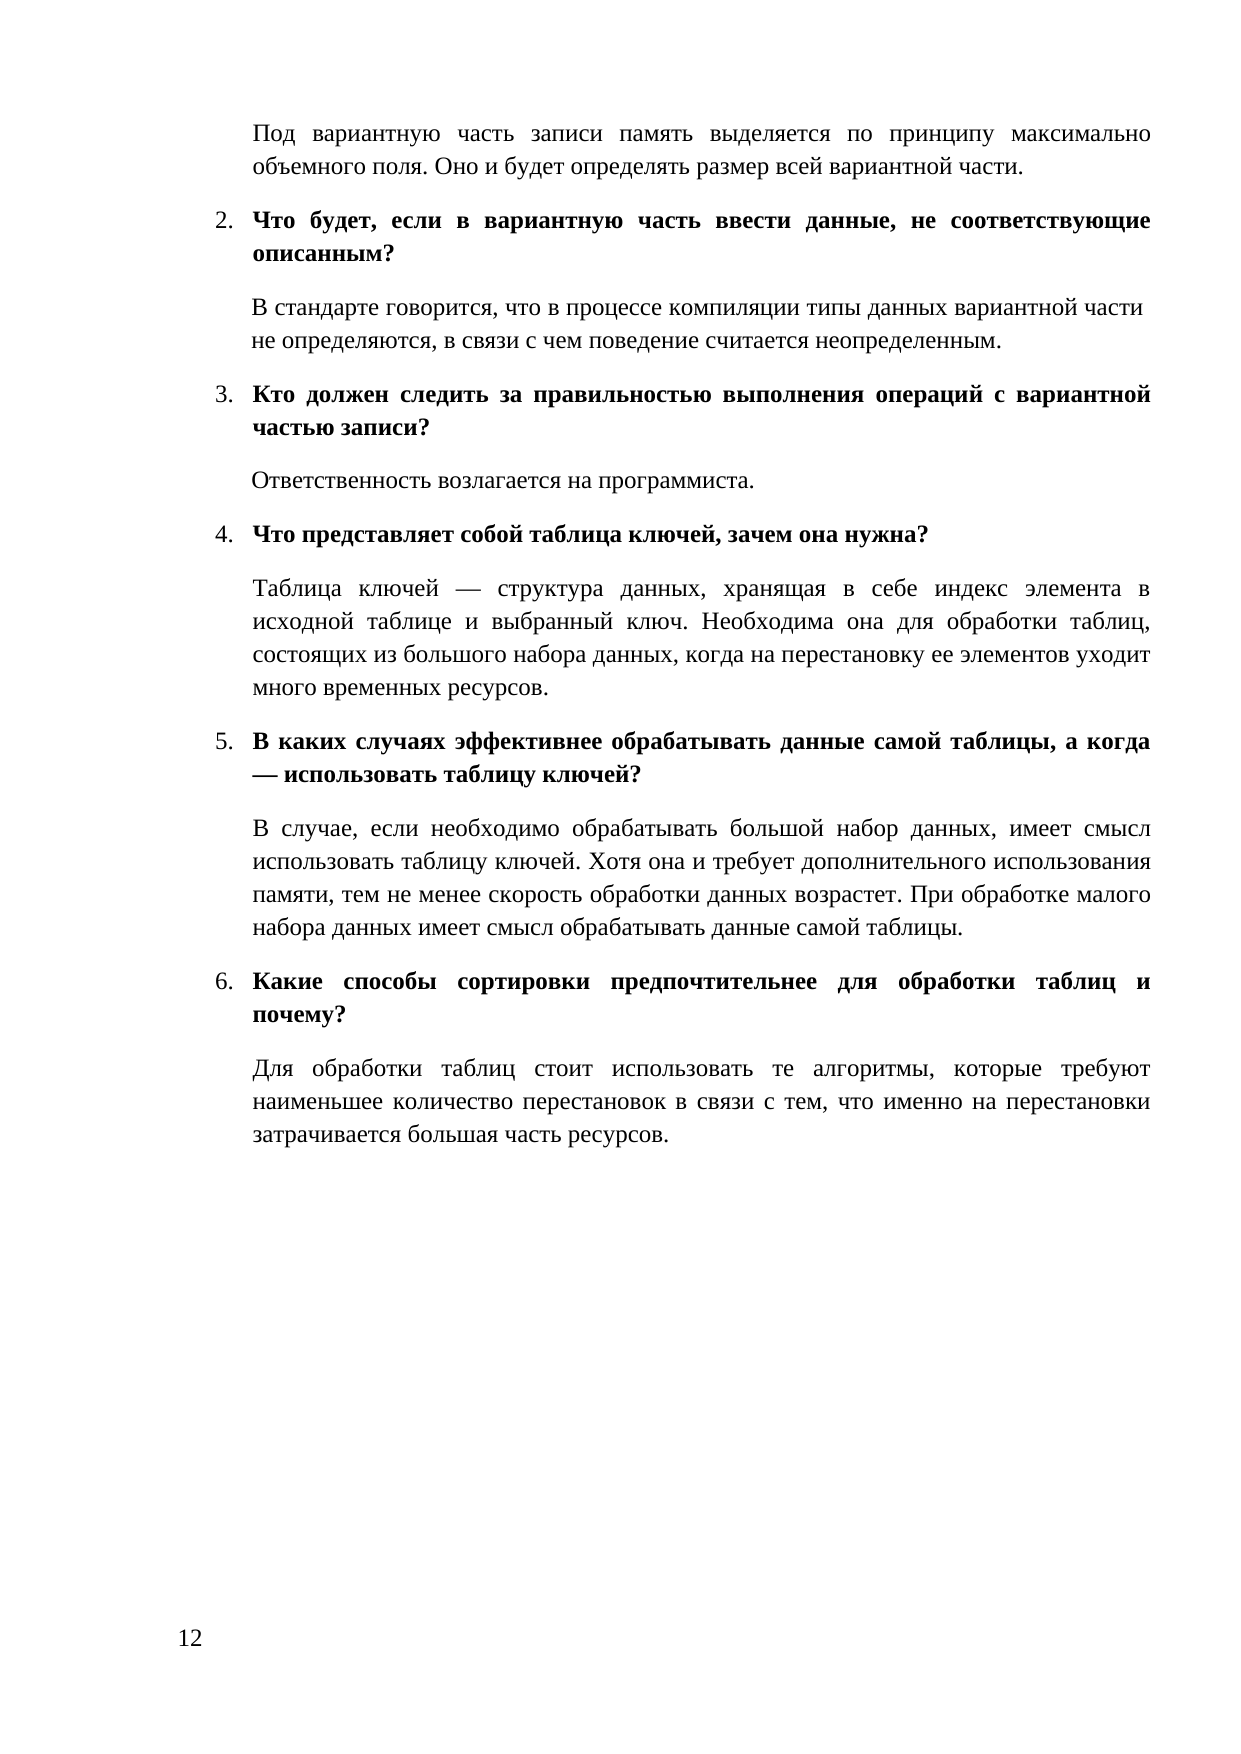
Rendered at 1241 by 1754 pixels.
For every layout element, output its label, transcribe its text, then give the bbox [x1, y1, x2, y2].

list Что будет, если в вариантную часть ввести данные, не соответствующие описанным? [215, 205, 1152, 267]
list Под вариантную часть записи память выделяется по принципу максимально объемного поля. Оно и будет определять размер всей вариантной части. [215, 118, 1152, 180]
list Кто должен следить за правильностью выполнения операций с вариантной частью записи? [215, 379, 1152, 441]
text Ответственность возлагается на программиста. [177, 466, 1152, 494]
list В случае, если необходимо обрабатывать большой набор данных, имеет смысл использовать таблицу ключей. Хотя она и требует дополнительного использования памяти, тем не менее скорость обработки данных возрастет. При обработке малого набора данных имеет смысл обрабатывать данные самой таблицы. [215, 813, 1152, 941]
list Какие способы сортировки предпочтительнее для обработки таблиц и почему? [215, 966, 1152, 1028]
list Для обработки таблиц стоит использовать те алгоритмы, которые требуют наименьшее количество перестановок в связи с тем, что именно на перестановки затрачивается большая часть ресурсов. [215, 1053, 1152, 1148]
list В каких случаях эффективнее обрабатывать данные самой таблицы, а когда — использовать таблицу ключей? [215, 726, 1152, 788]
list Что представляет собой таблица ключей, зачем она нужна? [215, 519, 1152, 548]
text В стандарте говорится, что в процессе компиляции типы данных вариантной части не определяются, в связи с чем поведение считается неопределенным. [177, 292, 1152, 354]
list Таблица ключей — структура данных, хранящая в себе индекс элемента в исходной таблице и выбранный ключ. Необходима она для обработки таблиц, состоящих из большого набора данных, когда на перестановку ее элементов уходит много временных ресурсов. [215, 573, 1152, 701]
